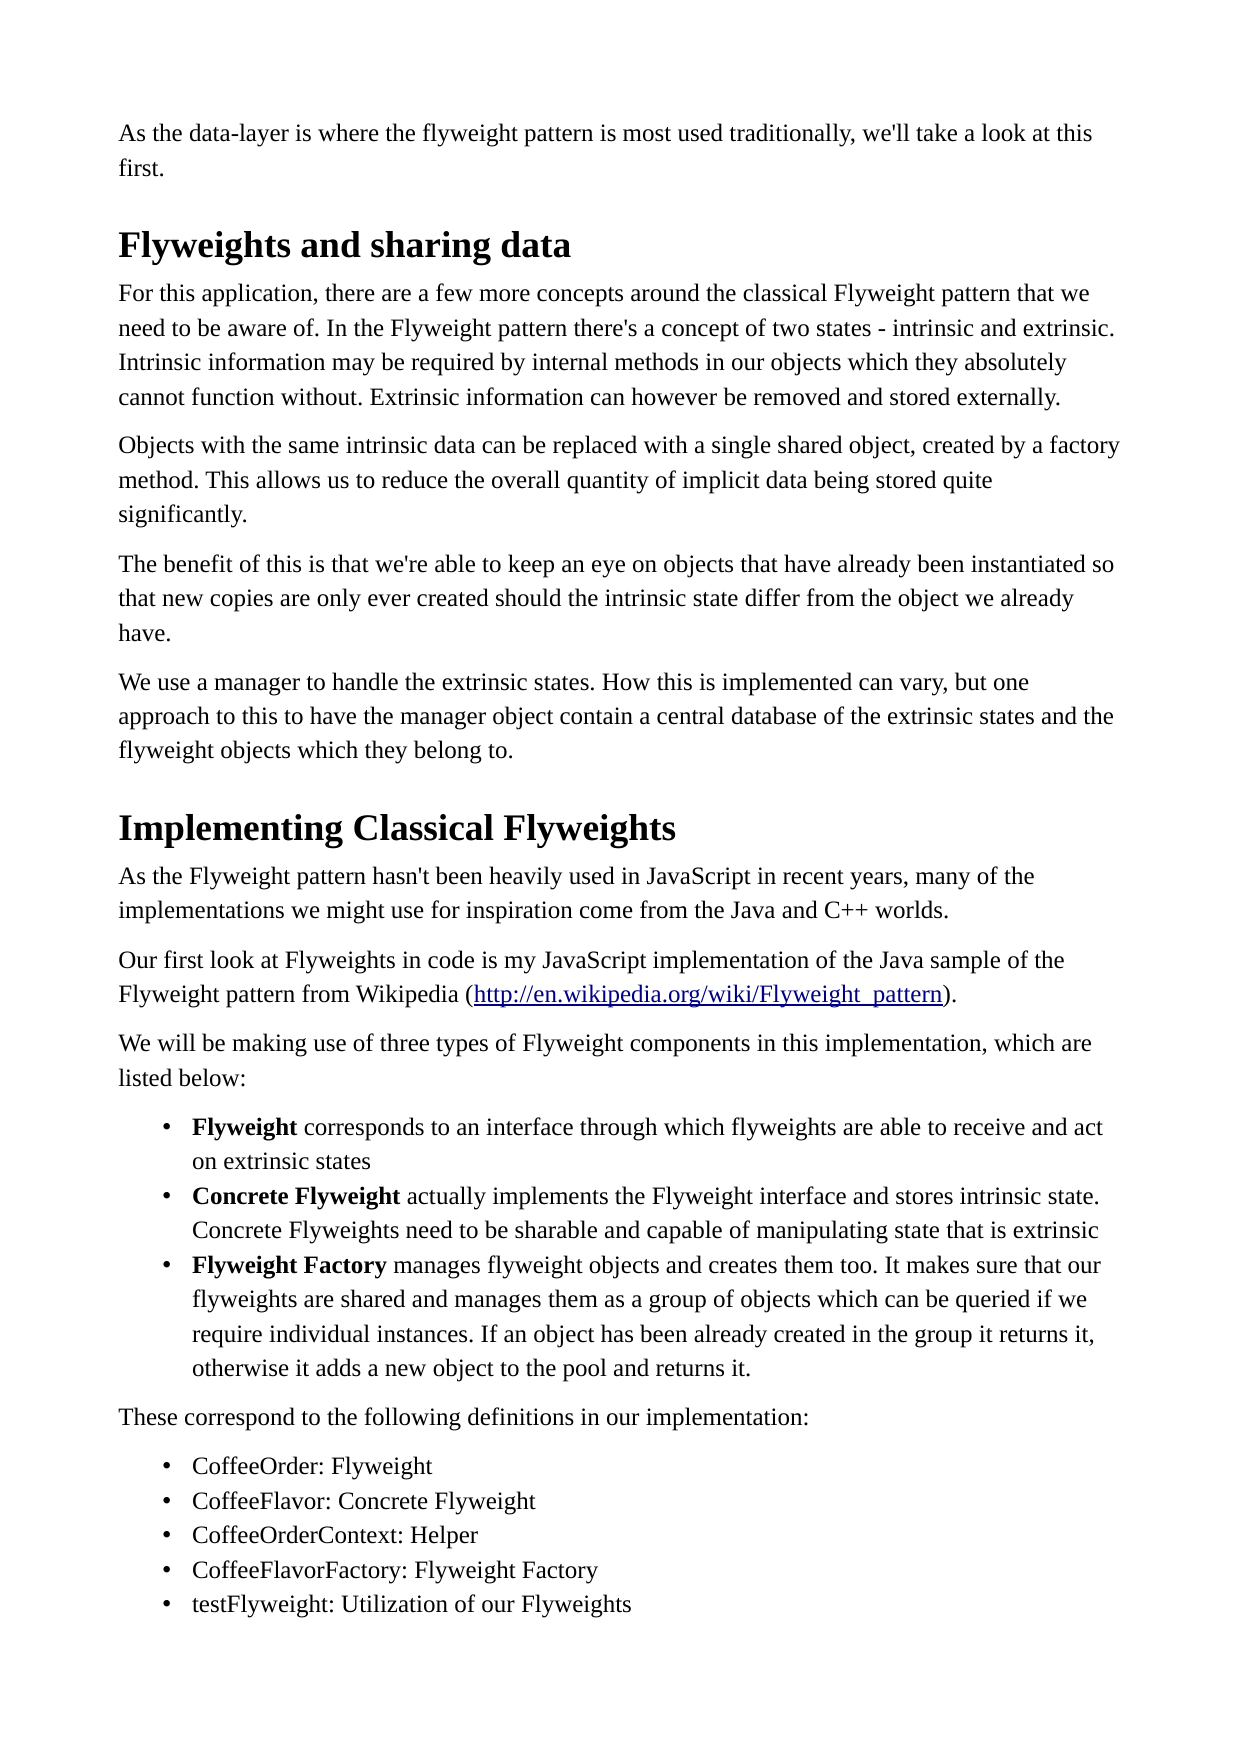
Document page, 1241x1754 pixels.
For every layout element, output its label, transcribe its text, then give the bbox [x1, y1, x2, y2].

text We will be making use of three types of Flyweight components in this implementation, which are listed below: [118, 1028, 1122, 1091]
text Objects with the same intrinsic data can be replaced with a single shared object, created by a factory method. This allows us to reduce the overall quantity of implicit data being stored quite significantly. [118, 431, 1122, 528]
text As the data-layer is where the flyweight pattern is most used traditionally, we'll take a look at this first. [118, 118, 1122, 181]
list CoffeeFlavor: Concrete Flyweight [162, 1486, 1122, 1514]
list Flyweight corresponds to an interface through which flyweights are able to receive and act on extrinsic states [162, 1112, 1122, 1175]
list Concrete Flyweight actually implements the Flyweight interface and stores intrinsic state. Concrete Flyweights need to be sharable and capable of manipulating state that is extrinsic [162, 1181, 1122, 1244]
list Flyweight Factory manages flyweight objects and creates them too. It makes sure that our flyweights are shared and manages them as a group of objects which can be queried if we require individual instances. If an object has been already created in the group it returns it, otherwise it adds a new object to the pool and returns it. [162, 1250, 1122, 1382]
text The benefit of this is that we're able to keep an eye on objects that have already been instantiated so that new copies are only ever created should the intrinsic state differ from the object we already have. [118, 549, 1122, 646]
list CoffeeOrder: Flyweight [162, 1451, 1122, 1480]
text We use a manager to handle the extrinsic states. How this is implemented can vary, but one approach to this to have the manager object contain a central database of the extrinsic states and the flyweight objects which they belong to. [118, 667, 1122, 764]
text As the Flyweight pattern hasn't been heavily used in JavaScript in recent years, many of the implementations we might use for inspiration come from the Java and C++ worlds. [118, 861, 1122, 924]
subtitle Flyweights and sharing data [118, 222, 1122, 266]
text For this application, there are a few more concepts around the classical Flyweight pattern that we need to be aware of. In the Flyweight pattern there's a concept of two states - intrinsic and extrinsic. Intrinsic information may be required by internal methods in our objects which they absolutely cannot function without. Extrinsic information can however be removed and stored externally. [118, 278, 1122, 410]
text These correspond to the following definitions in our implementation: [118, 1402, 1122, 1431]
list testFlyweight: Utilization of our Flyweights [162, 1589, 1122, 1618]
list CoffeeFlavorFactory: Flyweight Factory [162, 1555, 1122, 1583]
list CoffeeOrderContext: Helper [162, 1520, 1122, 1549]
text Our first look at Flyweights in code is my JavaScript implementation of the Java sample of the Flyweight pattern from Wikipedia (http://en.wikipedia.org/wiki/Flyweight_pattern). [118, 945, 1122, 1008]
subtitle Implementing Classical Flyweights [118, 806, 1122, 849]
